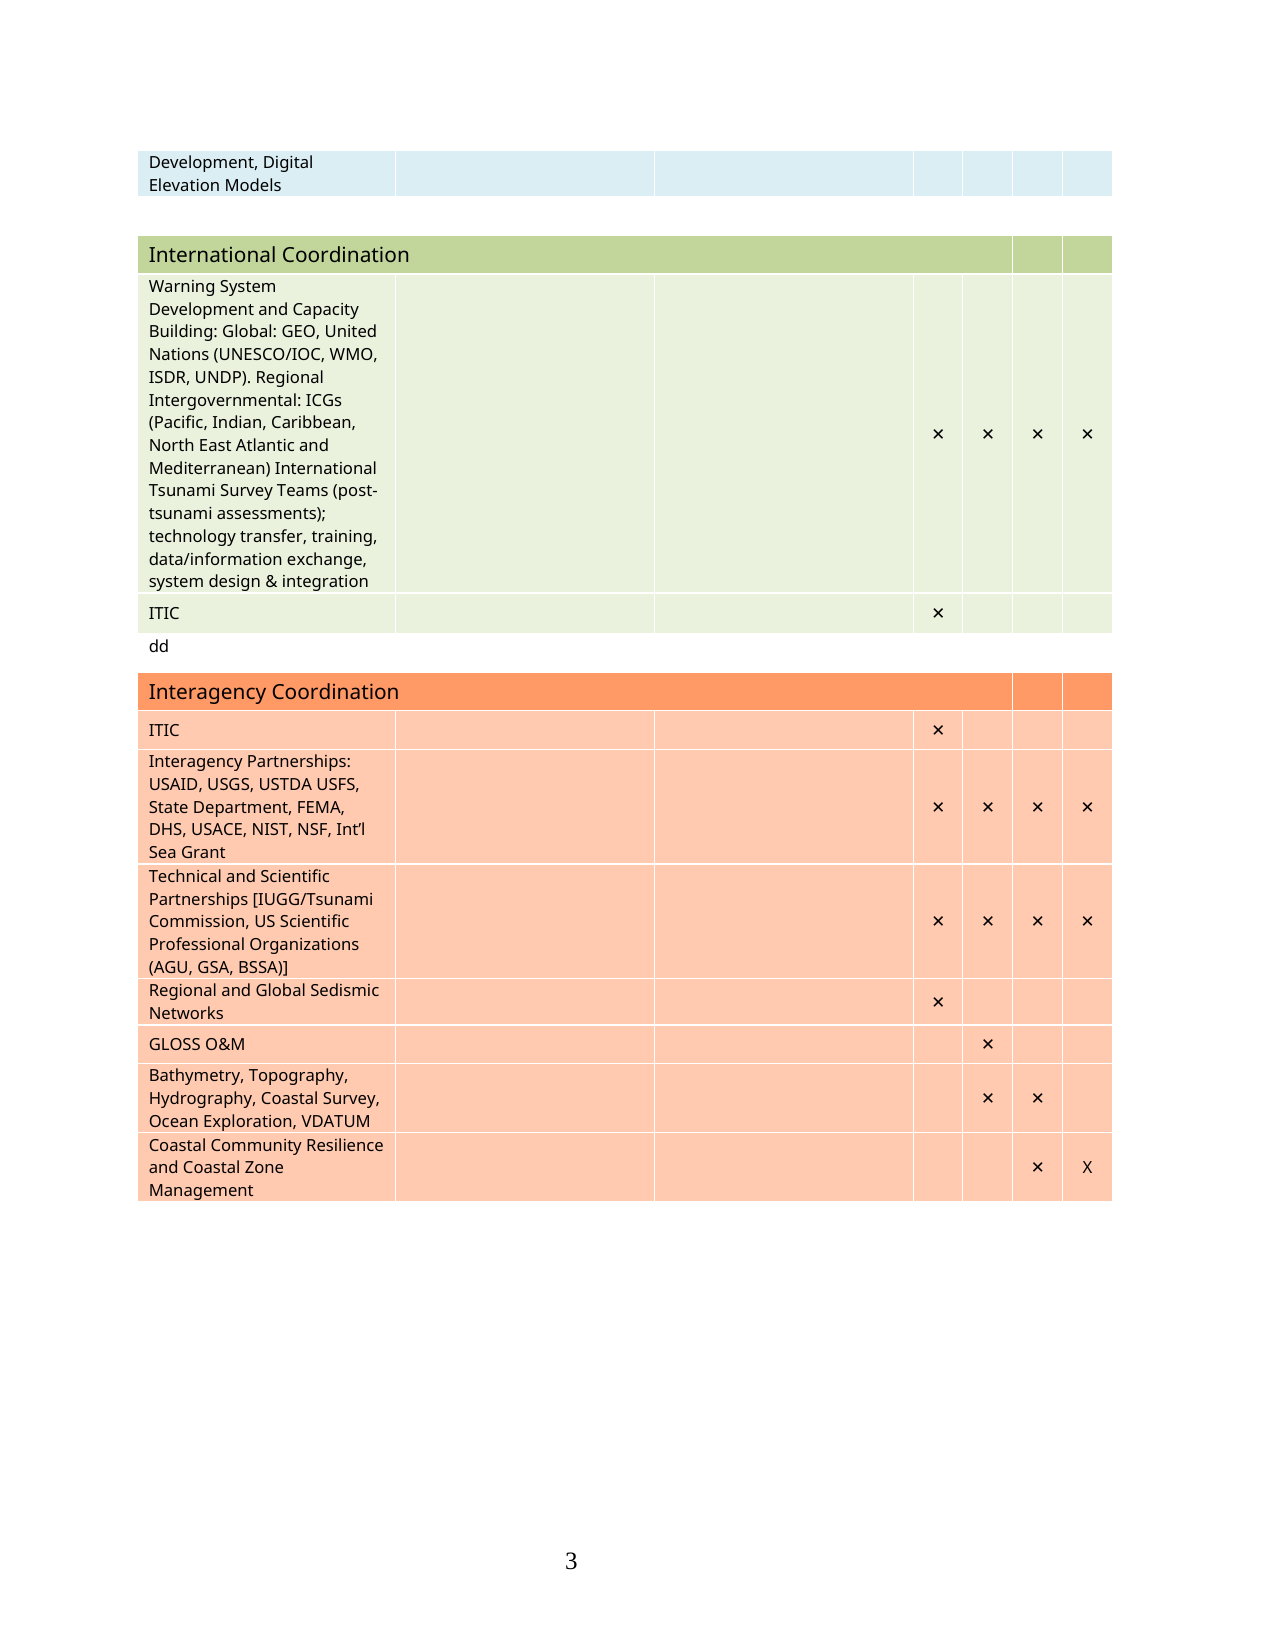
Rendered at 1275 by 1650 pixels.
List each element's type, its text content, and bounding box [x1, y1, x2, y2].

table_cell [1013, 236, 1062, 273]
table_cell [1013, 711, 1062, 749]
table_cell [655, 1064, 913, 1132]
table_cell [1013, 979, 1062, 1024]
table_cell [655, 594, 913, 633]
table_cell ✕ [963, 1026, 1012, 1063]
table_cell ✕ [914, 594, 962, 633]
table_cell [1063, 594, 1112, 633]
table_cell [1063, 634, 1112, 672]
table_cell Coastal Community Resilience and Coastal Zone Management [138, 1133, 395, 1201]
table_cell [396, 1026, 654, 1063]
table_cell [1063, 673, 1112, 710]
table_cell dd [138, 634, 1012, 672]
table_cell Bathymetry, Topography, Hydrography, Coastal Survey, Ocean Exploration, VDATUM [138, 1064, 395, 1132]
table_cell [396, 275, 654, 592]
table_cell ✕ [1013, 865, 1062, 978]
table_cell [1063, 198, 1112, 235]
table_cell [1063, 151, 1112, 196]
table_cell ✕ [914, 750, 962, 863]
table_cell ✕ [914, 275, 962, 592]
table_cell ITIC [138, 711, 395, 749]
table_cell [963, 711, 1012, 749]
table_cell GLOSS O&M [138, 1026, 395, 1063]
table_cell [1013, 151, 1062, 196]
table_cell [914, 1026, 962, 1063]
table_cell ✕ [963, 865, 1012, 978]
table_cell Interagency Partnerships: USAID, USGS, USTDA USFS, State Department, FEMA, DHS, USACE, NIST, NSF, Int’l Sea Grant [138, 750, 395, 863]
table_cell ✕ [1063, 275, 1112, 592]
table_cell ✕ [1063, 865, 1112, 978]
table_cell International Coordination [138, 236, 1012, 273]
table_cell [396, 1064, 654, 1132]
table_cell [655, 151, 913, 196]
table_cell ✕ [914, 711, 962, 749]
table_cell ✕ [1013, 1133, 1062, 1201]
table_cell [396, 594, 654, 633]
table_cell Interagency Coordination [138, 673, 1012, 710]
table_cell ✕ [1063, 750, 1112, 863]
table_cell [655, 1026, 913, 1063]
table_cell [1063, 1064, 1112, 1132]
table_cell [1013, 198, 1062, 235]
table_cell [963, 1133, 1012, 1201]
table_cell ✕ [914, 979, 962, 1024]
table_cell [1063, 711, 1112, 749]
table_cell [914, 151, 962, 196]
table_cell [1063, 236, 1112, 273]
table_cell [1013, 673, 1062, 710]
table_cell [1063, 1026, 1112, 1063]
table_cell [1013, 594, 1062, 633]
table_cell Regional and Global Sedismic Networks [138, 979, 395, 1024]
table_cell [655, 1133, 913, 1201]
table_cell [138, 198, 1012, 235]
table_cell [963, 979, 1012, 1024]
table_cell [655, 275, 913, 592]
table_cell [1013, 1026, 1062, 1063]
table_cell [963, 151, 1012, 196]
table_cell ✕ [963, 750, 1012, 863]
table_cell [396, 711, 654, 749]
table_cell ✕ [963, 1064, 1012, 1132]
table_cell [655, 979, 913, 1024]
table_cell [914, 1064, 962, 1132]
table_cell Warning System Development and Capacity Building: Global: GEO, United Nations (UNESCO/IOC, WMO, ISDR, UNDP). Regional Intergovernmental: ICGs (Pacific, Indian, Caribbean, North East Atlantic and Mediterranean) International Tsunami Survey Teams (post-tsunami assessments); technology transfer, training, data/information exchange, system design & integration [138, 275, 395, 592]
table_cell [1013, 634, 1062, 672]
table_cell [655, 865, 913, 978]
table_cell [655, 711, 913, 749]
table_cell X [1063, 1133, 1112, 1201]
table_cell Technical and Scientific Partnerships [IUGG/Tsunami Commission, US Scientific Professional Organizations (AGU, GSA, BSSA)] [138, 865, 395, 978]
table_cell [396, 750, 654, 863]
table_cell ✕ [914, 865, 962, 978]
table_cell [396, 1133, 654, 1201]
table_cell [963, 594, 1012, 633]
table_cell ITIC [138, 594, 395, 633]
table_cell [655, 750, 913, 863]
table_cell [1063, 979, 1112, 1024]
table_cell Development, Digital Elevation Models [138, 151, 395, 196]
table_cell [396, 979, 654, 1024]
table_cell [396, 865, 654, 978]
table_cell ✕ [963, 275, 1012, 592]
table_cell [396, 151, 654, 196]
table_cell ✕ [1013, 750, 1062, 863]
table_cell ✕ [1013, 1064, 1062, 1132]
table_cell [914, 1133, 962, 1201]
table_cell ✕ [1013, 275, 1062, 592]
